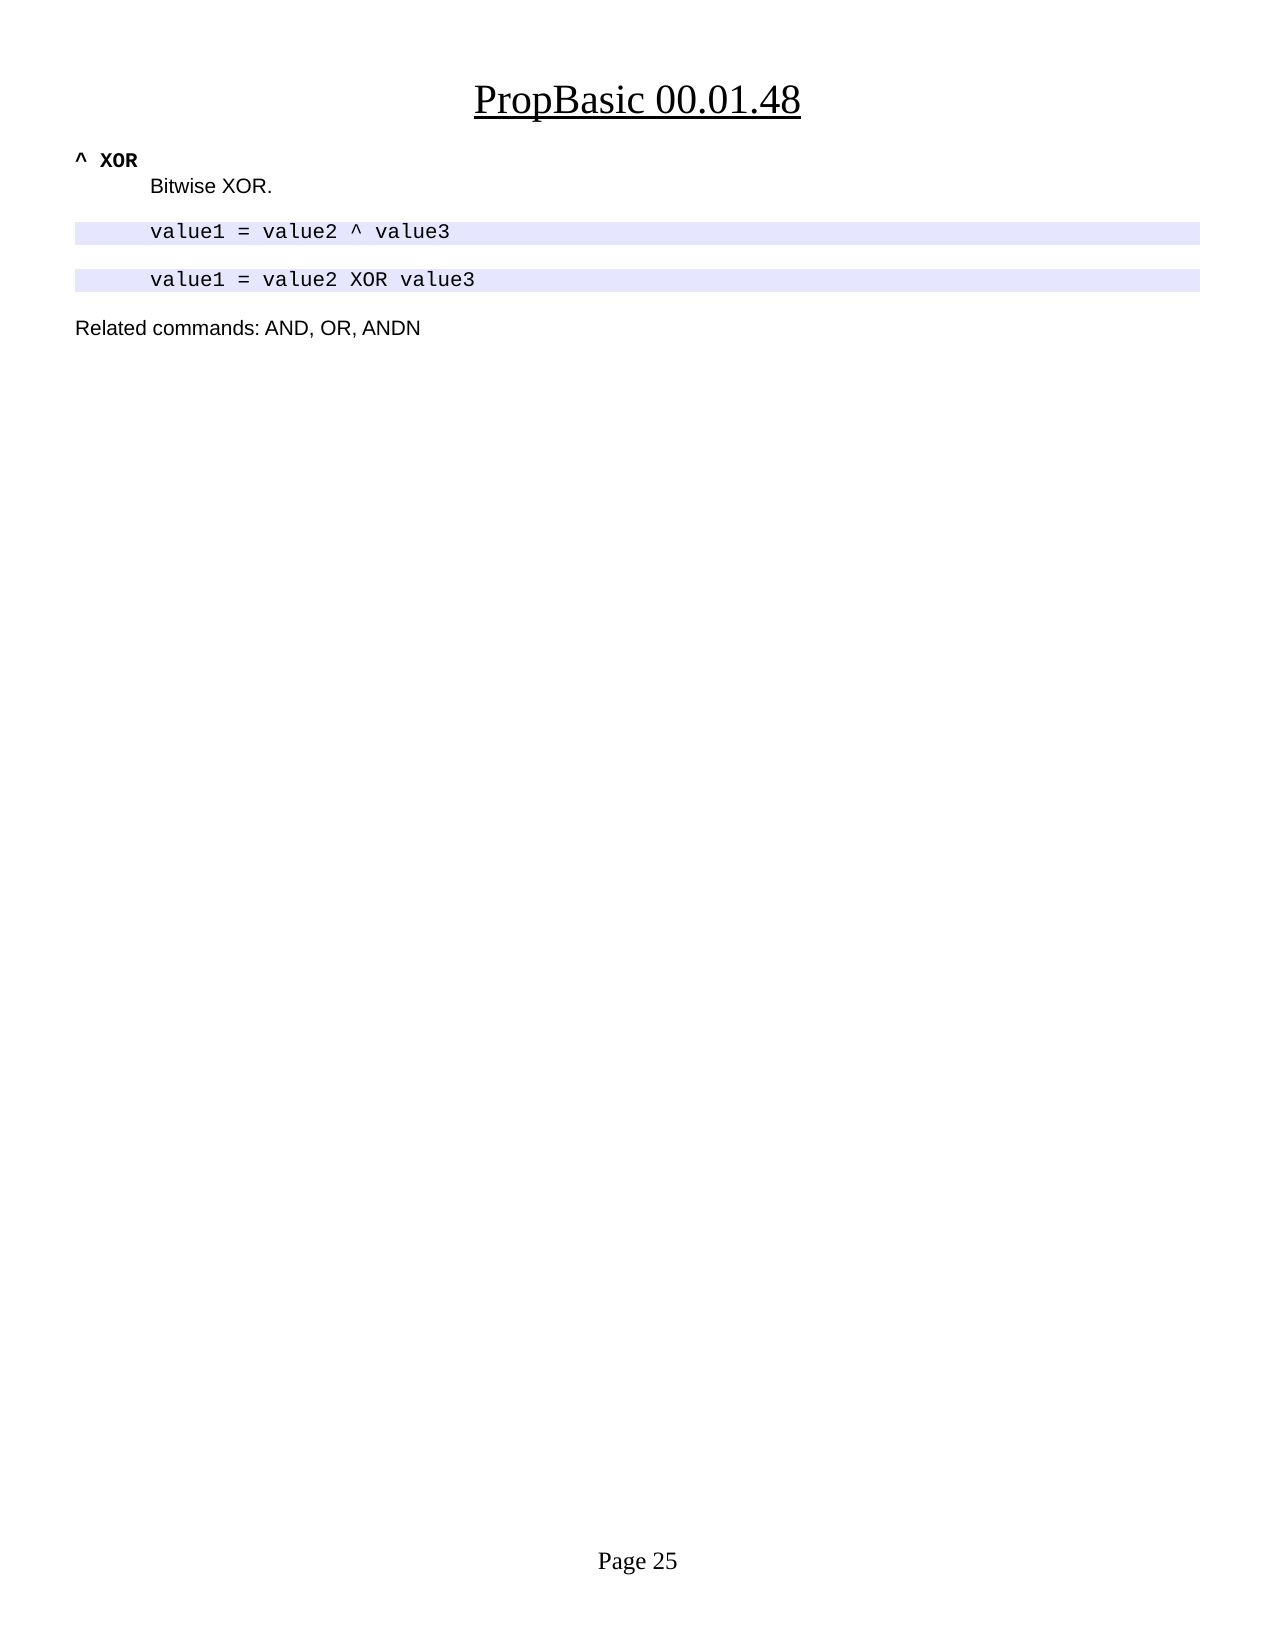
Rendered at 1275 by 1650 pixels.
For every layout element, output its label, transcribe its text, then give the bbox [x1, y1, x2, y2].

text ^ XOR [75, 150, 1200, 174]
text value1 = value2 ^ value3 [75, 222, 1200, 245]
text value1 = value2 XOR value3 [75, 269, 1200, 292]
text Bitwise XOR. [75, 174, 1200, 198]
text Related commands: AND, OR, ANDN [75, 316, 1200, 340]
